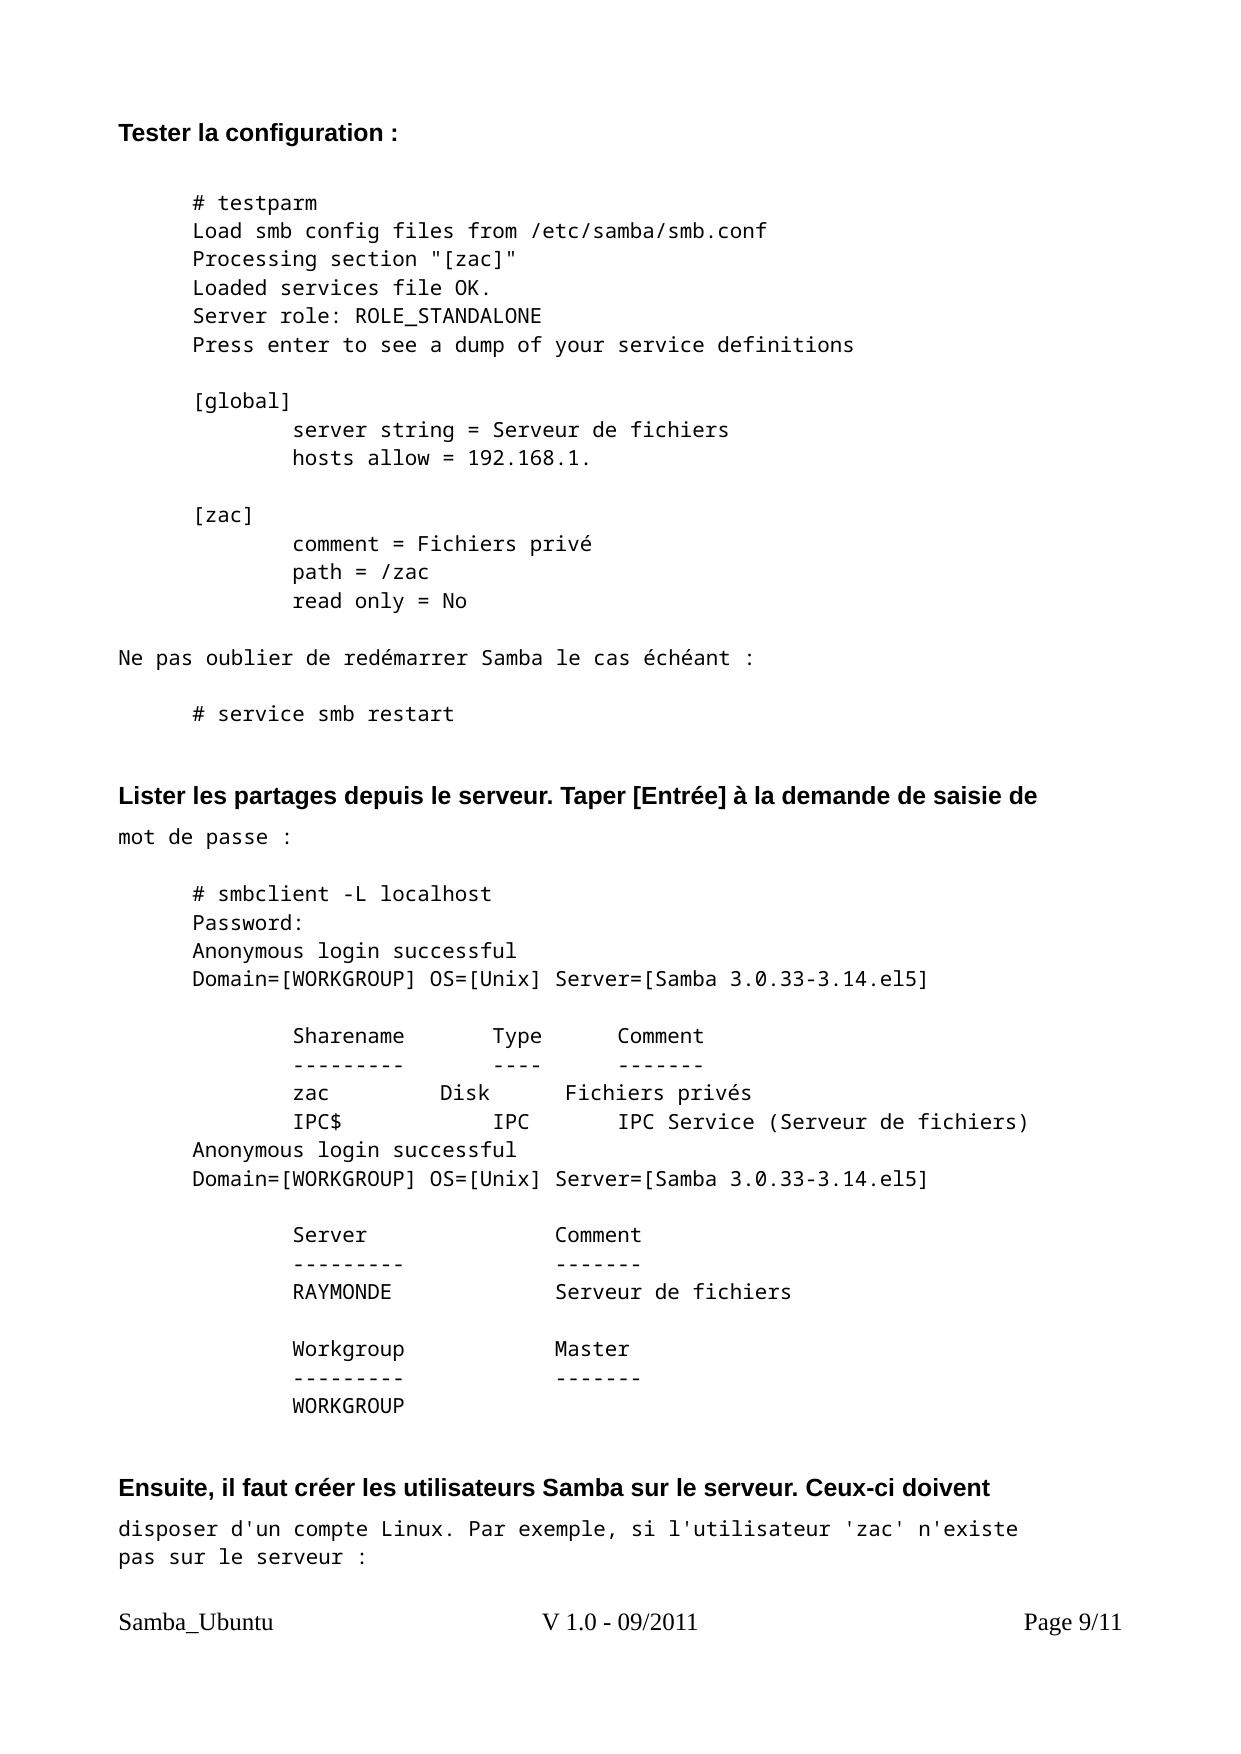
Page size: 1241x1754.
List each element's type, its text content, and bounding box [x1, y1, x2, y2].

text server string = Serveur de fichiers [118, 415, 1122, 443]
text Password: [118, 908, 1122, 936]
text --------- ------- [118, 1249, 1122, 1277]
text WORKGROUP [118, 1391, 1122, 1419]
text --------- ------- [118, 1363, 1122, 1391]
text Domain=[WORKGROUP] OS=[Unix] Server=[Samba 3.0.33-3.14.el5] [118, 1164, 1122, 1192]
text # testparm [118, 188, 1122, 216]
text Processing section "[zac]" [118, 244, 1122, 273]
subtitle Ensuite, il faut créer les utilisateurs Samba sur le serveur. Ceux-ci doivent [118, 1473, 1122, 1502]
text Server role: ROLE_STANDALONE [118, 301, 1122, 330]
text pas sur le serveur : [118, 1542, 1122, 1571]
text hosts allow = 192.168.1. [118, 443, 1122, 472]
text read only = No [118, 586, 1122, 614]
text Load smb config files from /etc/samba/smb.conf [118, 216, 1122, 244]
subtitle Tester la configuration : [118, 118, 1122, 147]
text --------- ---- ------- [118, 1050, 1122, 1078]
text zac Disk Fichiers privés [118, 1078, 1122, 1107]
text RAYMONDE Serveur de fichiers [118, 1277, 1122, 1306]
text Anonymous login successful [118, 1135, 1122, 1164]
text disposer d'un compte Linux. Par exemple, si l'utilisateur 'zac' n'existe [118, 1514, 1122, 1542]
text Ne pas oublier de redémarrer Samba le cas échéant : [118, 643, 1122, 671]
text IPC$ IPC IPC Service (Serveur de fichiers) [118, 1107, 1122, 1135]
text Server Comment [118, 1221, 1122, 1249]
text Workgroup Master [118, 1334, 1122, 1363]
text [global] [118, 387, 1122, 415]
text comment = Fichiers privé [118, 529, 1122, 557]
text Anonymous login successful [118, 936, 1122, 964]
text path = /zac [118, 557, 1122, 586]
text Loaded services file OK. [118, 273, 1122, 301]
text # service smb restart [118, 699, 1122, 728]
text Domain=[WORKGROUP] OS=[Unix] Server=[Samba 3.0.33-3.14.el5] [118, 964, 1122, 993]
text # smbclient -L localhost [118, 879, 1122, 908]
text [zac] [118, 500, 1122, 529]
text Sharename Type Comment [118, 1021, 1122, 1050]
text mot de passe : [118, 822, 1122, 851]
subtitle Lister les partages depuis le serveur. Taper [Entrée] à la demande de saisie de [118, 781, 1122, 810]
text Press enter to see a dump of your service definitions [118, 330, 1122, 358]
